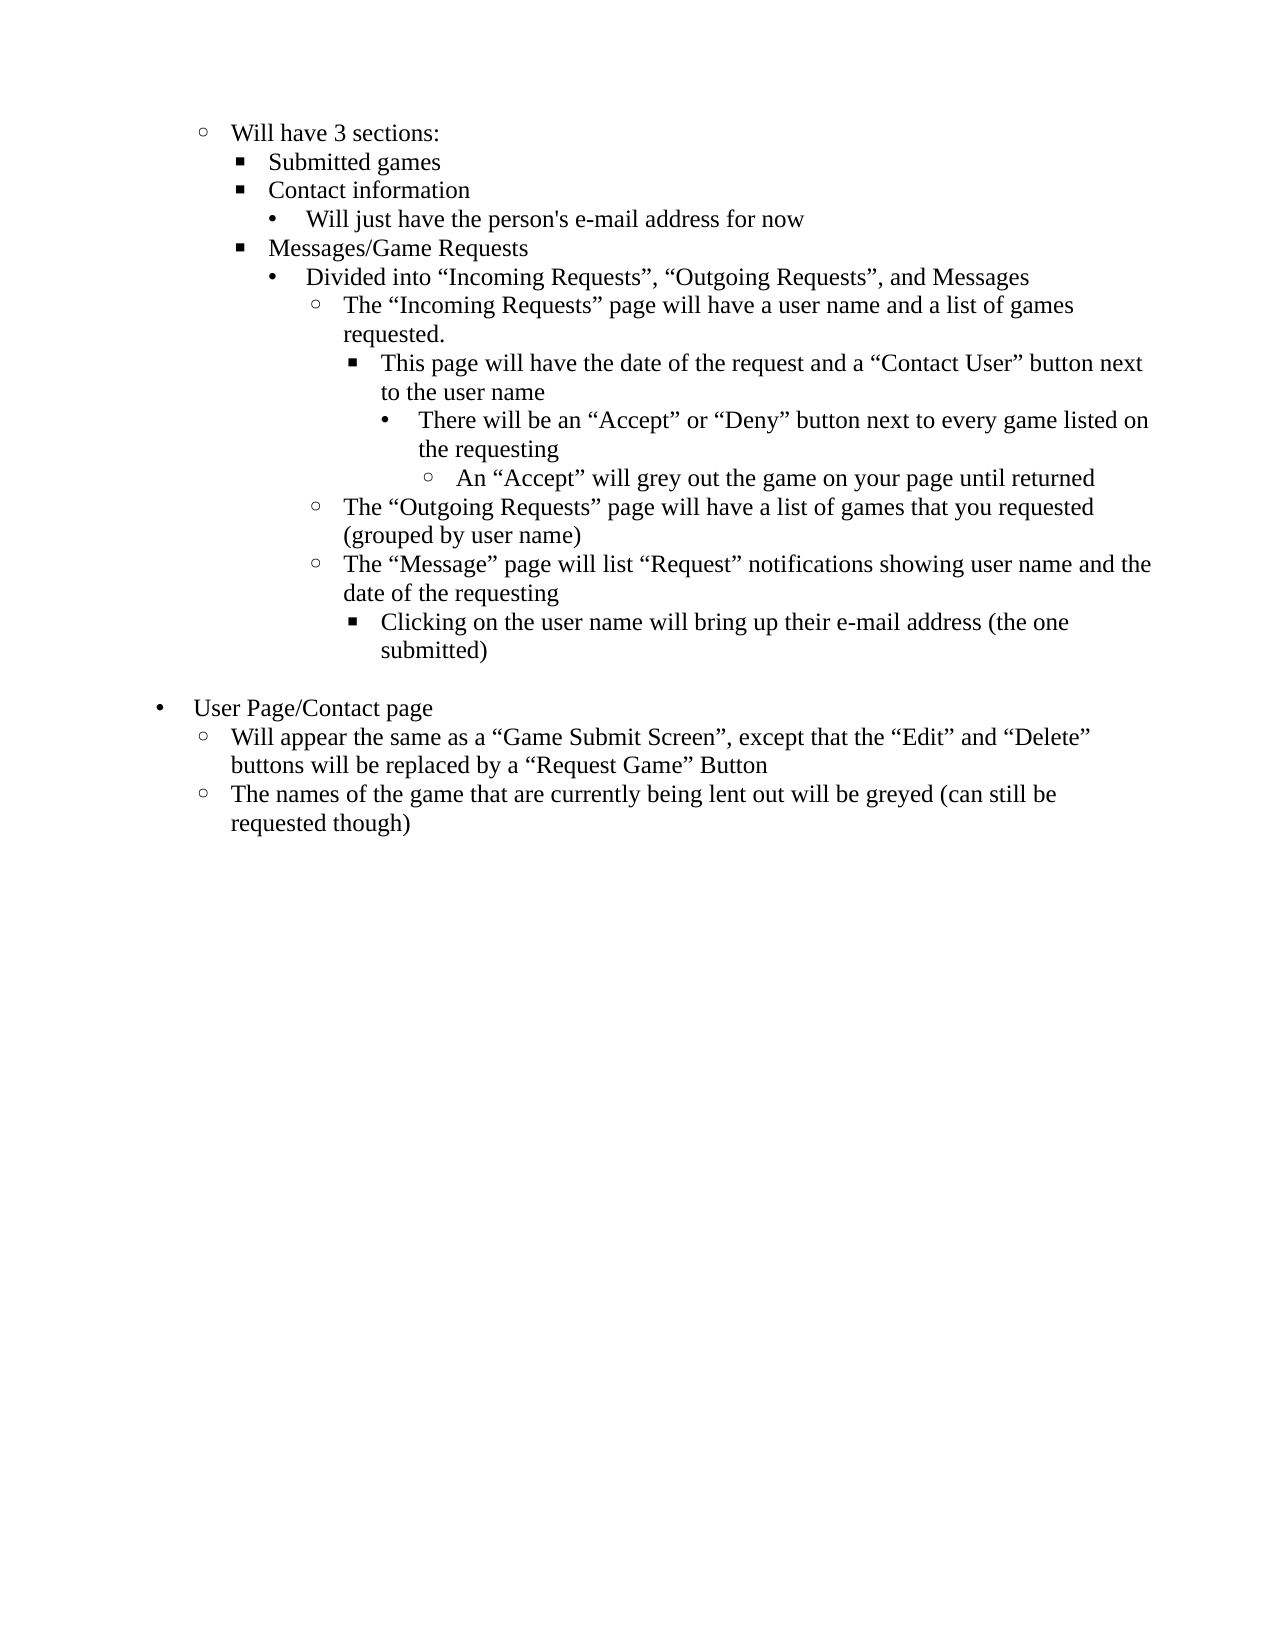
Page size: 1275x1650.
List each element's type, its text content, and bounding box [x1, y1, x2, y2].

list Will have 3 sections: [193, 118, 1157, 147]
list User Page/Contact page [156, 693, 1157, 722]
list This page will have the date of the request and a “Contact User” button next to the user name [343, 348, 1157, 406]
list Will appear the same as a “Game Submit Screen”, except that the “Edit” and “Delete” buttons will be replaced by a “Request Game” Button [193, 722, 1157, 779]
list Will just have the person's e-mail address for now [268, 204, 1157, 233]
list An “Accept” will grey out the game on your page until returned [418, 463, 1157, 492]
list Clicking on the user name will bring up their e-mail address (the one submitted) [343, 607, 1157, 664]
list The “Message” page will list “Request” notifications showing user name and the date of the requesting [306, 549, 1157, 607]
list Contact information [231, 176, 1157, 204]
list Messages/Game Requests [231, 233, 1157, 262]
list Submitted games [231, 147, 1157, 176]
list There will be an “Accept” or “Deny” button next to every game listed on the requesting [381, 406, 1157, 463]
list The “Incoming Requests” page will have a user name and a list of games requested. [306, 291, 1157, 348]
list The “Outgoing Requests” page will have a list of games that you requested (grouped by user name) [306, 492, 1157, 549]
list Divided into “Incoming Requests”, “Outgoing Requests”, and Messages [268, 262, 1157, 291]
list The names of the game that are currently being lent out will be greyed (can still be requested though) [193, 779, 1157, 837]
